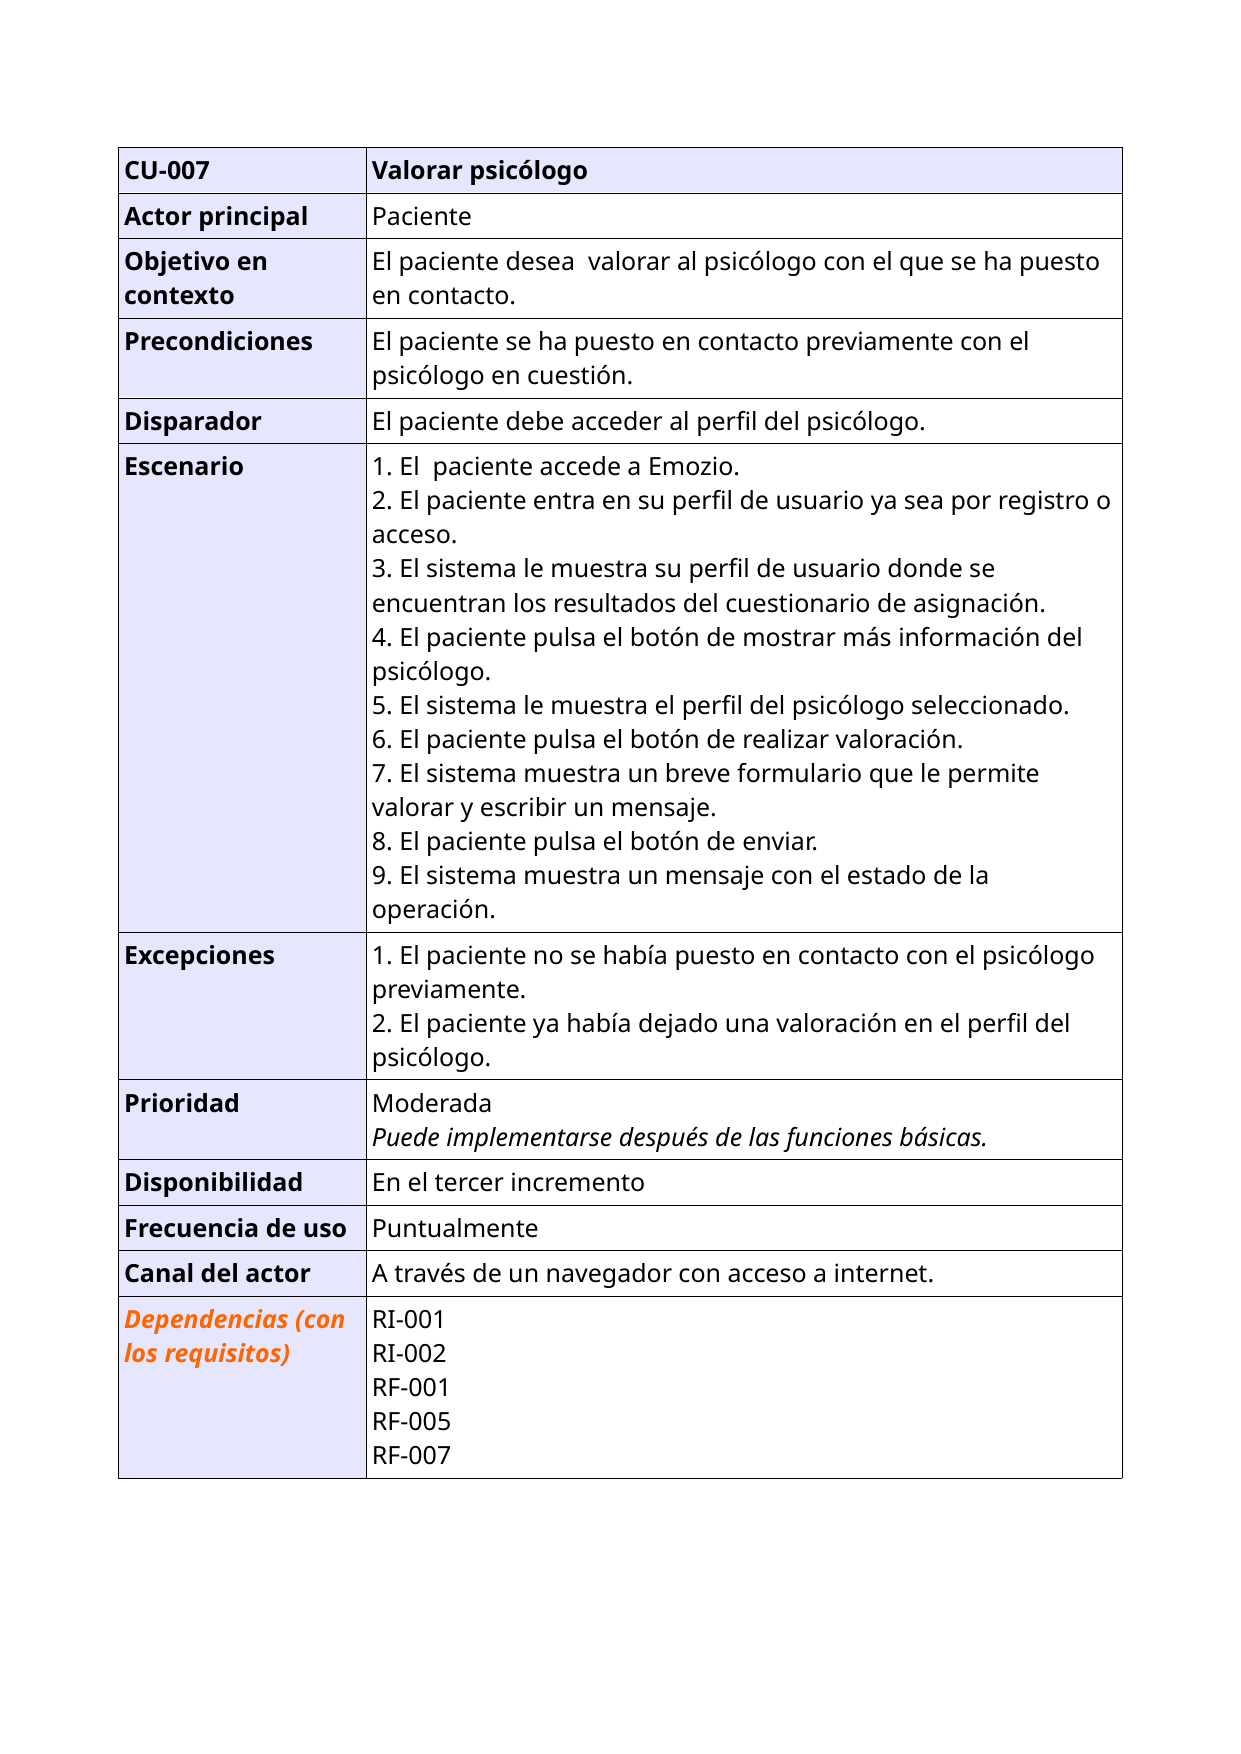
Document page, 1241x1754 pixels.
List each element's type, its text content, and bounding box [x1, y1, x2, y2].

table_cell Objetivo en contexto [119, 239, 366, 318]
table_cell Moderada Puede implementarse después de las funciones básicas. [367, 1080, 1122, 1159]
table_cell Prioridad [119, 1080, 366, 1159]
table_cell En el tercer incremento [367, 1160, 1122, 1205]
table_cell A través de un navegador con acceso a internet. [367, 1251, 1122, 1296]
table_cell Precondiciones [119, 319, 366, 397]
table_cell Paciente [367, 194, 1122, 238]
table_header CU-007 [119, 148, 366, 192]
table_cell Frecuencia de uso [119, 1206, 366, 1250]
table_cell RI-001 RI-002 RF-001 RF-005 RF-007 [367, 1297, 1122, 1478]
table_cell El paciente se ha puesto en contacto previamente con el psicólogo en cuestión. [367, 319, 1122, 397]
table_cell Actor principal [119, 194, 366, 238]
table_header Valorar psicólogo [367, 148, 1122, 192]
table_cell Puntualmente [367, 1206, 1122, 1250]
table_cell Disponibilidad [119, 1160, 366, 1205]
table_cell Dependencias (con los requisitos) [119, 1297, 366, 1478]
table_cell Disparador [119, 399, 366, 443]
table_cell Excepciones [119, 933, 366, 1079]
table_cell El paciente debe acceder al perfil del psicólogo. [367, 399, 1122, 443]
table_cell 1. El paciente no se había puesto en contacto con el psicólogo previamente. 2. El paciente ya había dejado una valoración en el perfil del psicólogo. [367, 933, 1122, 1079]
table_cell Escenario [119, 444, 366, 932]
table_cell El paciente desea valorar al psicólogo con el que se ha puesto en contacto. [367, 239, 1122, 318]
table_cell Canal del actor [119, 1251, 366, 1296]
table_cell 1. El paciente accede a Emozio. 2. El paciente entra en su perfil de usuario ya sea por registro o acceso. 3. El sistema le muestra su perfil de usuario donde se encuentran los resultados del cuestionario de asignación. 4. El paciente pulsa el botón de mostrar más información del psicólogo. 5. El sistema le muestra el perfil del psicólogo seleccionado. 6. El paciente pulsa el botón de realizar valoración. 7. El sistema muestra un breve formulario que le permite valorar y escribir un mensaje. 8. El paciente pulsa el botón de enviar. 9. El sistema muestra un mensaje con el estado de la operación. [367, 444, 1122, 932]
